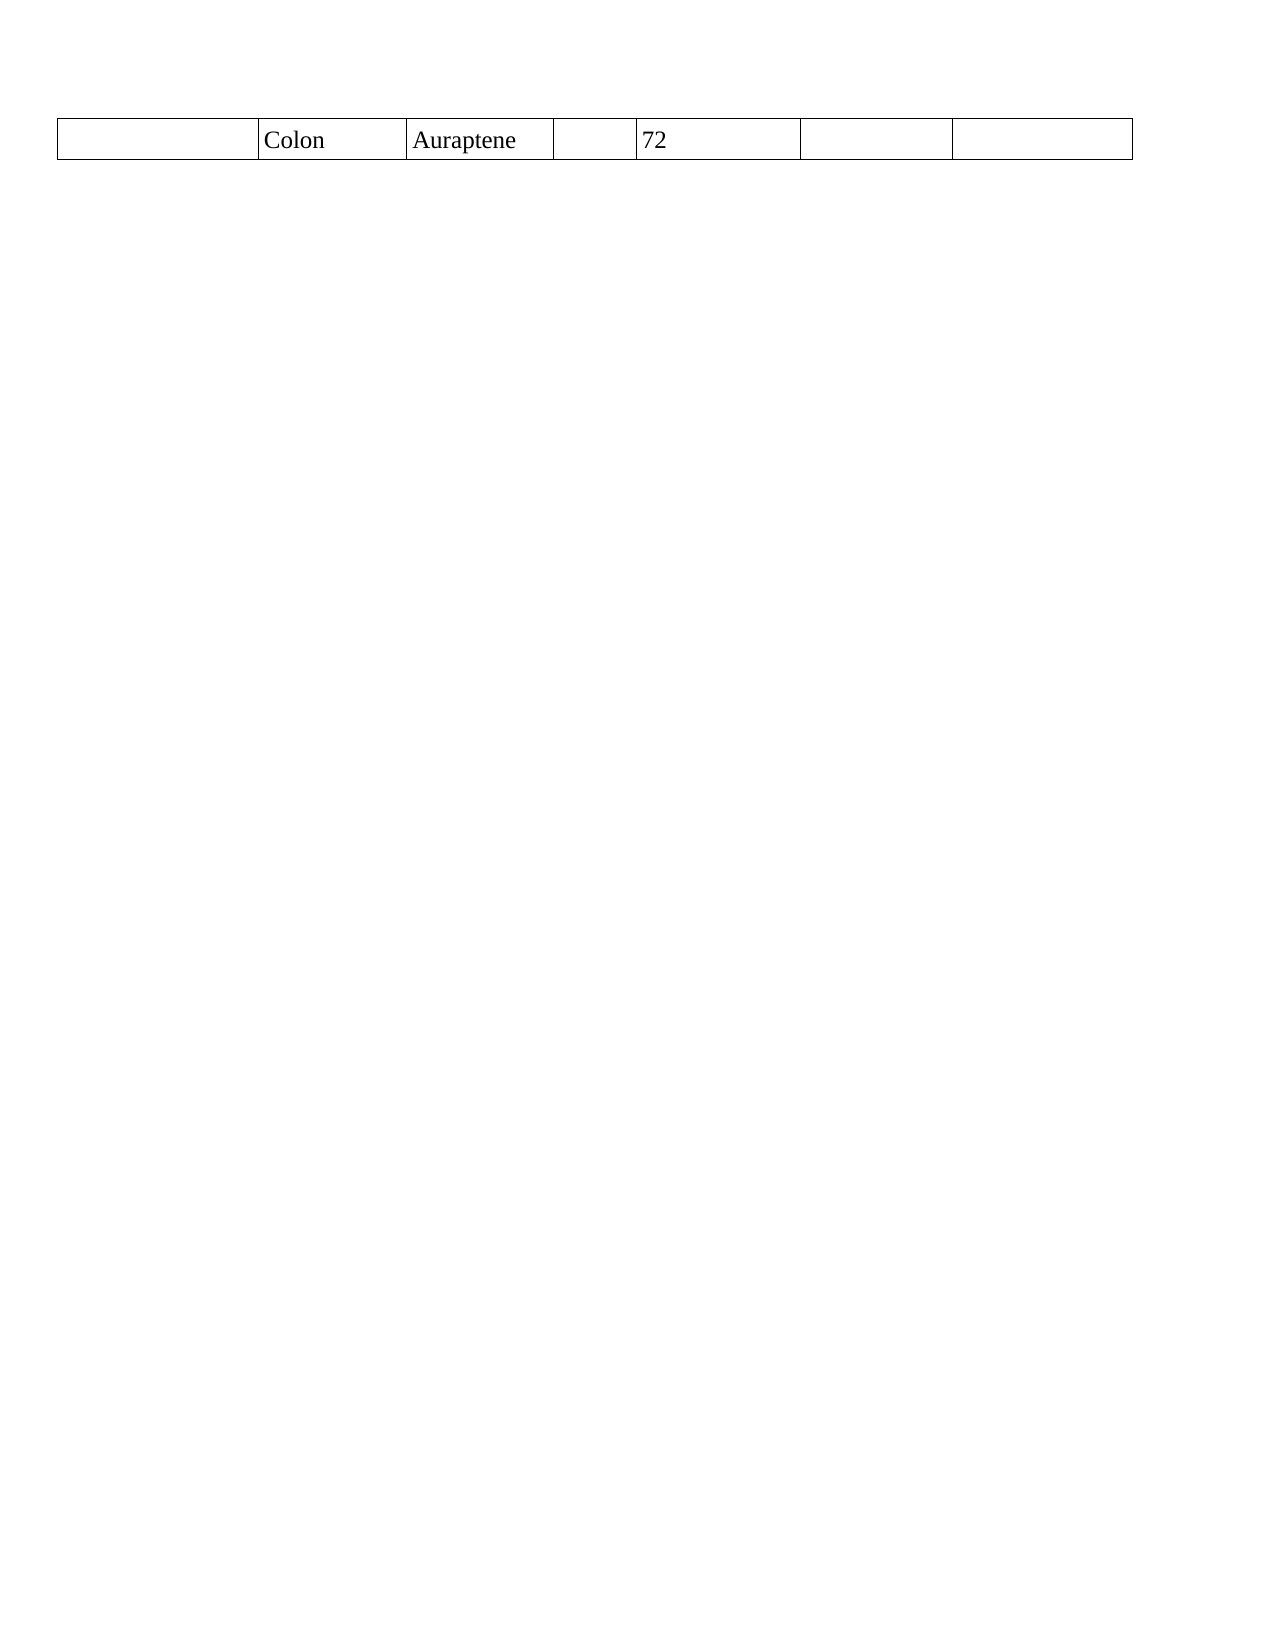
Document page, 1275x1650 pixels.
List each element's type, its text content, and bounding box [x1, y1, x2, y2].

table_cell [953, 119, 1132, 159]
table_cell Auraptene [407, 119, 553, 159]
table_cell Colon [259, 119, 406, 159]
table_cell [554, 119, 636, 159]
table_cell 72 [637, 119, 800, 159]
table_cell [801, 119, 952, 159]
